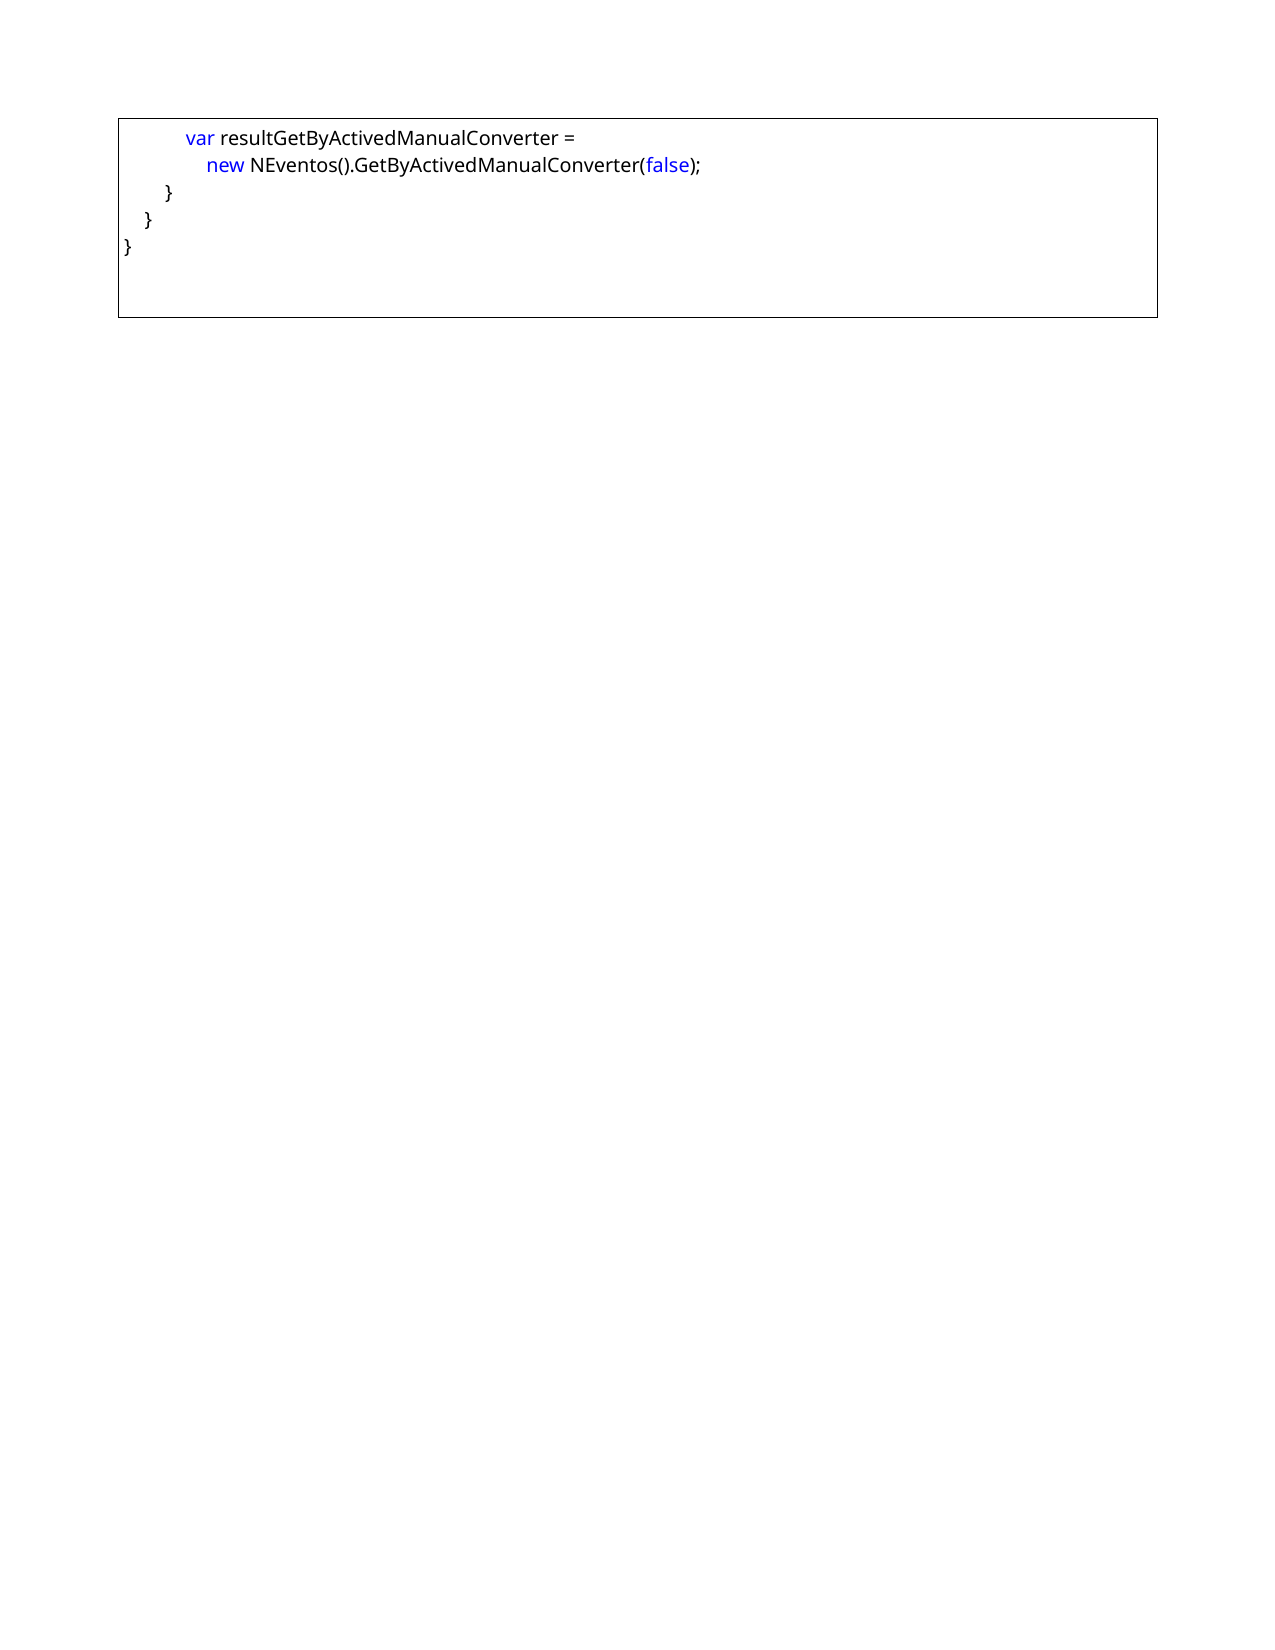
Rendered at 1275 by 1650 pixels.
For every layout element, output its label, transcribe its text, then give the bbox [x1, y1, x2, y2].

table_cell var resultGetByActivedManualConverter = new NEventos().GetByActivedManualConverter(false); } } } [119, 119, 1157, 317]
